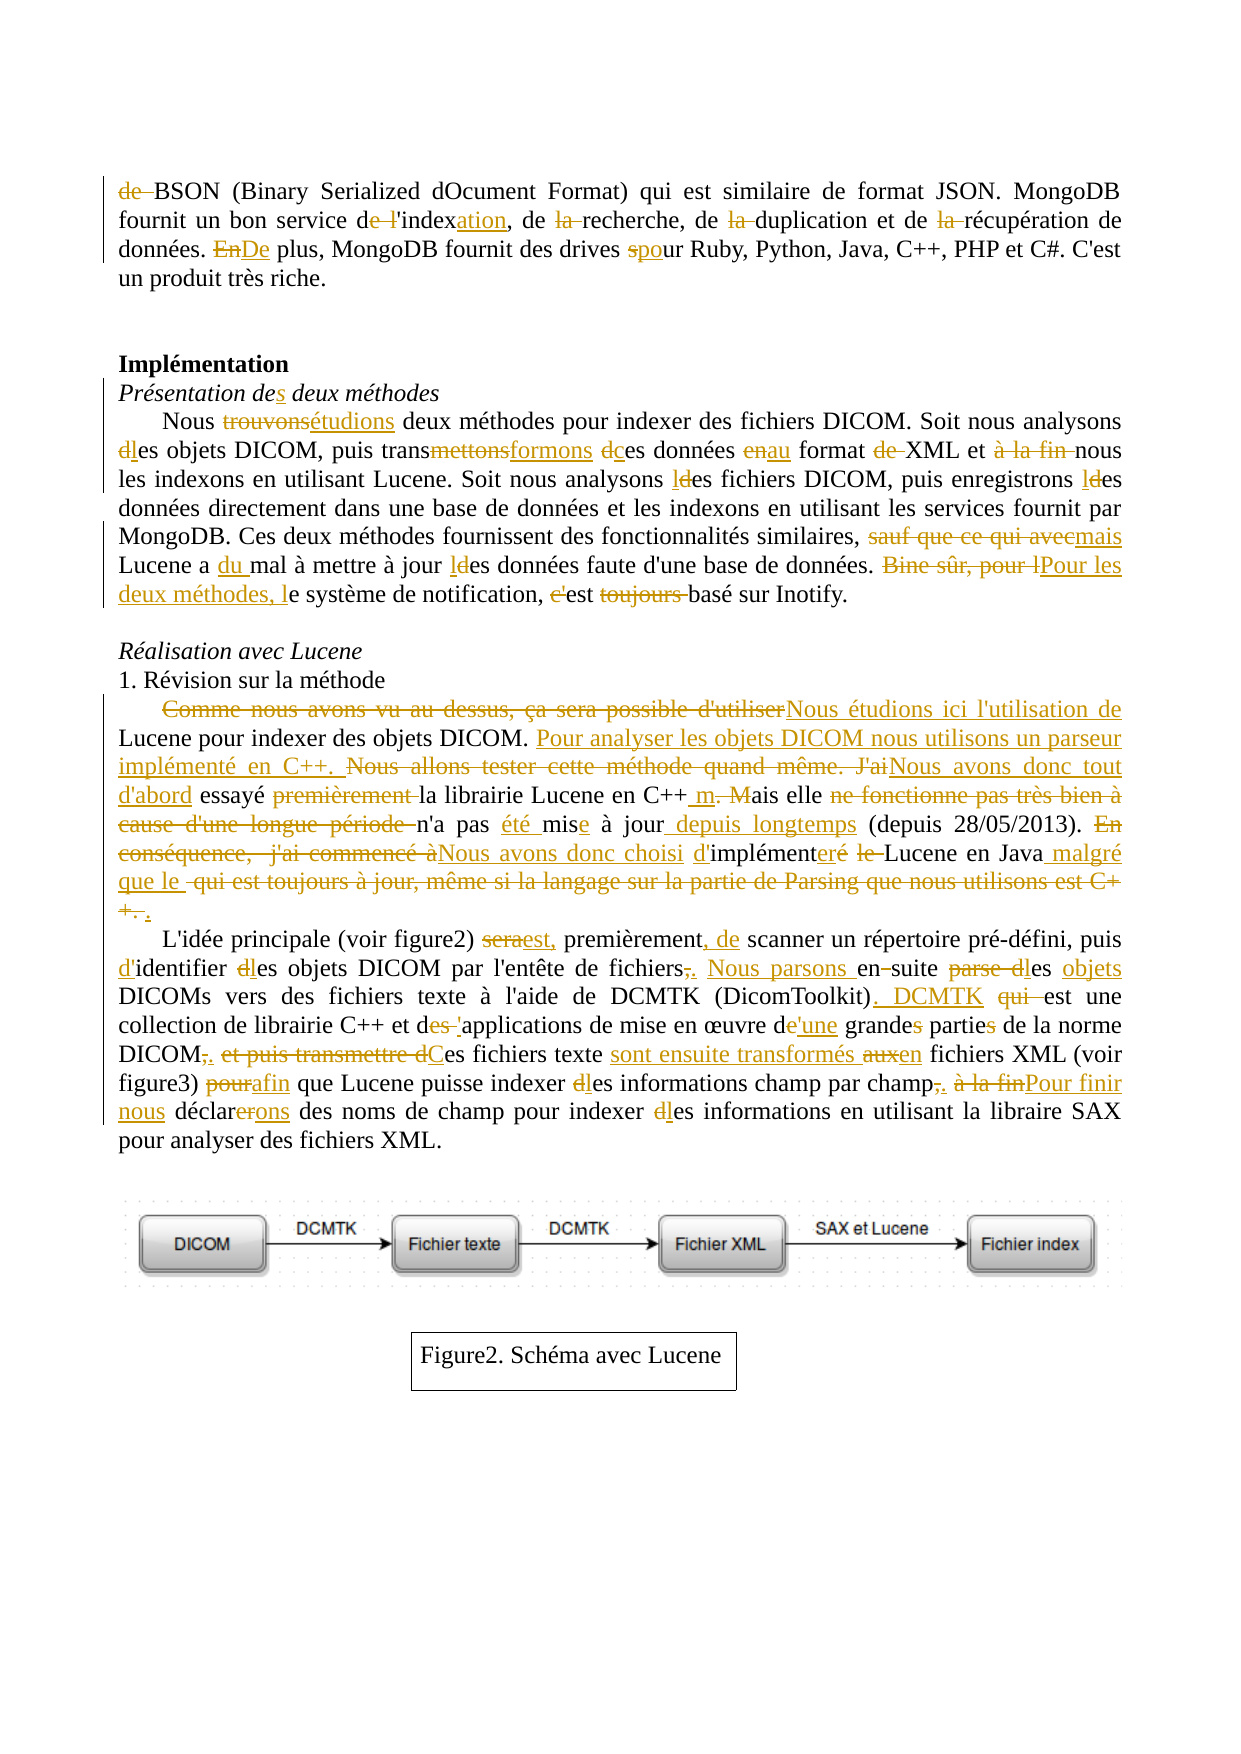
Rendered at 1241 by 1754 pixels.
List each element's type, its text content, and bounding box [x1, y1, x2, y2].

text L'idée principale (voir figure2) est, premièrement, de scanner un répertoire pré-défini, puis d'identifier les objets DICOM par l'entête de fichiers. Nous parsons ensuite les objets DICOMs vers des fichiers texte à l'aide de DCMTK (DicomToolkit). DCMTK est une collection de librairie C++ et d'applications de mise en œuvre d'une grande partie de la norme DICOM. Ces fichiers texte sont ensuite transformés en fichiers XML (voir figure3) afin que Lucene puisse indexer les informations champ par champ. Pour finir nous déclarons des noms de champ pour indexer les informations en utilisant la libraire SAX pour analyser des fichiers XML. [118, 924, 1122, 1154]
text Figure2. Schéma avec Lucene [420, 1341, 727, 1369]
text Implémentation [118, 349, 1122, 378]
text Parmi toutes les bases de données non relationnelles, MongoDB est la plus proche des bases de données SQL. C'est un produit entre la base de données SQL et la base de données NoSQL. Les données de MongoDB sont stockées dans une collection qui est similaire à un tableau d'une base de données SQL sauf qu'une collection a un schéma libre. C'est-à-dire que les données peuvent avoir différentes structures. Par exemple, les données d'un bureau et les données d'une personne peuvent coexister dans une seule collection même si elles possèdent différents attributs. Les données dans une collection sont sous la forme de Key-Value. Un objet d'enregistrement se nomme un document et est au format BSON (Binary Serialized dOcument Format) qui est similaire de format JSON. MongoDB fournit un bon service d'indexation, de recherche, de duplication et de récupération de données. De plus, MongoDB fournit des drives pour Ruby, Python, Java, C++, PHP et C#. C'est un produit très riche. [118, 176, 1122, 291]
text Nous étudions deux méthodes pour indexer des fichiers DICOM. Soit nous analysons les objets DICOM, puis transformons ces données au format XML et nous les indexons en utilisant Lucene. Soit nous analysons les fichiers DICOM, puis enregistrons les données directement dans une base de données et les indexons en utilisant les services fournit par MongoDB. Ces deux méthodes fournissent des fonctionnalités similaires, mais Lucene a du mal à mettre à jour les données faute d'une base de données. Pour les deux méthodes, le système de notification, est basé sur Inotify. [118, 406, 1122, 608]
text Présentation des deux méthodes [118, 378, 1122, 406]
picture [118, 1191, 1123, 1297]
text Nous étudions ici l'utilisation de Lucene pour indexer des objets DICOM. Pour analyser les objets DICOM nous utilisons un parseur implémenté en C++. Nous avons donc tout d'abord essayé la librairie Lucene en C++ mais elle n'a pas été mise à jour depuis longtemps (depuis 28/05/2013). Nous avons donc choisi d'implémenter Lucene en Java malgré que le . [118, 694, 1122, 924]
text Réalisation avec Lucene [118, 636, 1122, 665]
text 1. Révision sur la méthode [118, 665, 1122, 694]
